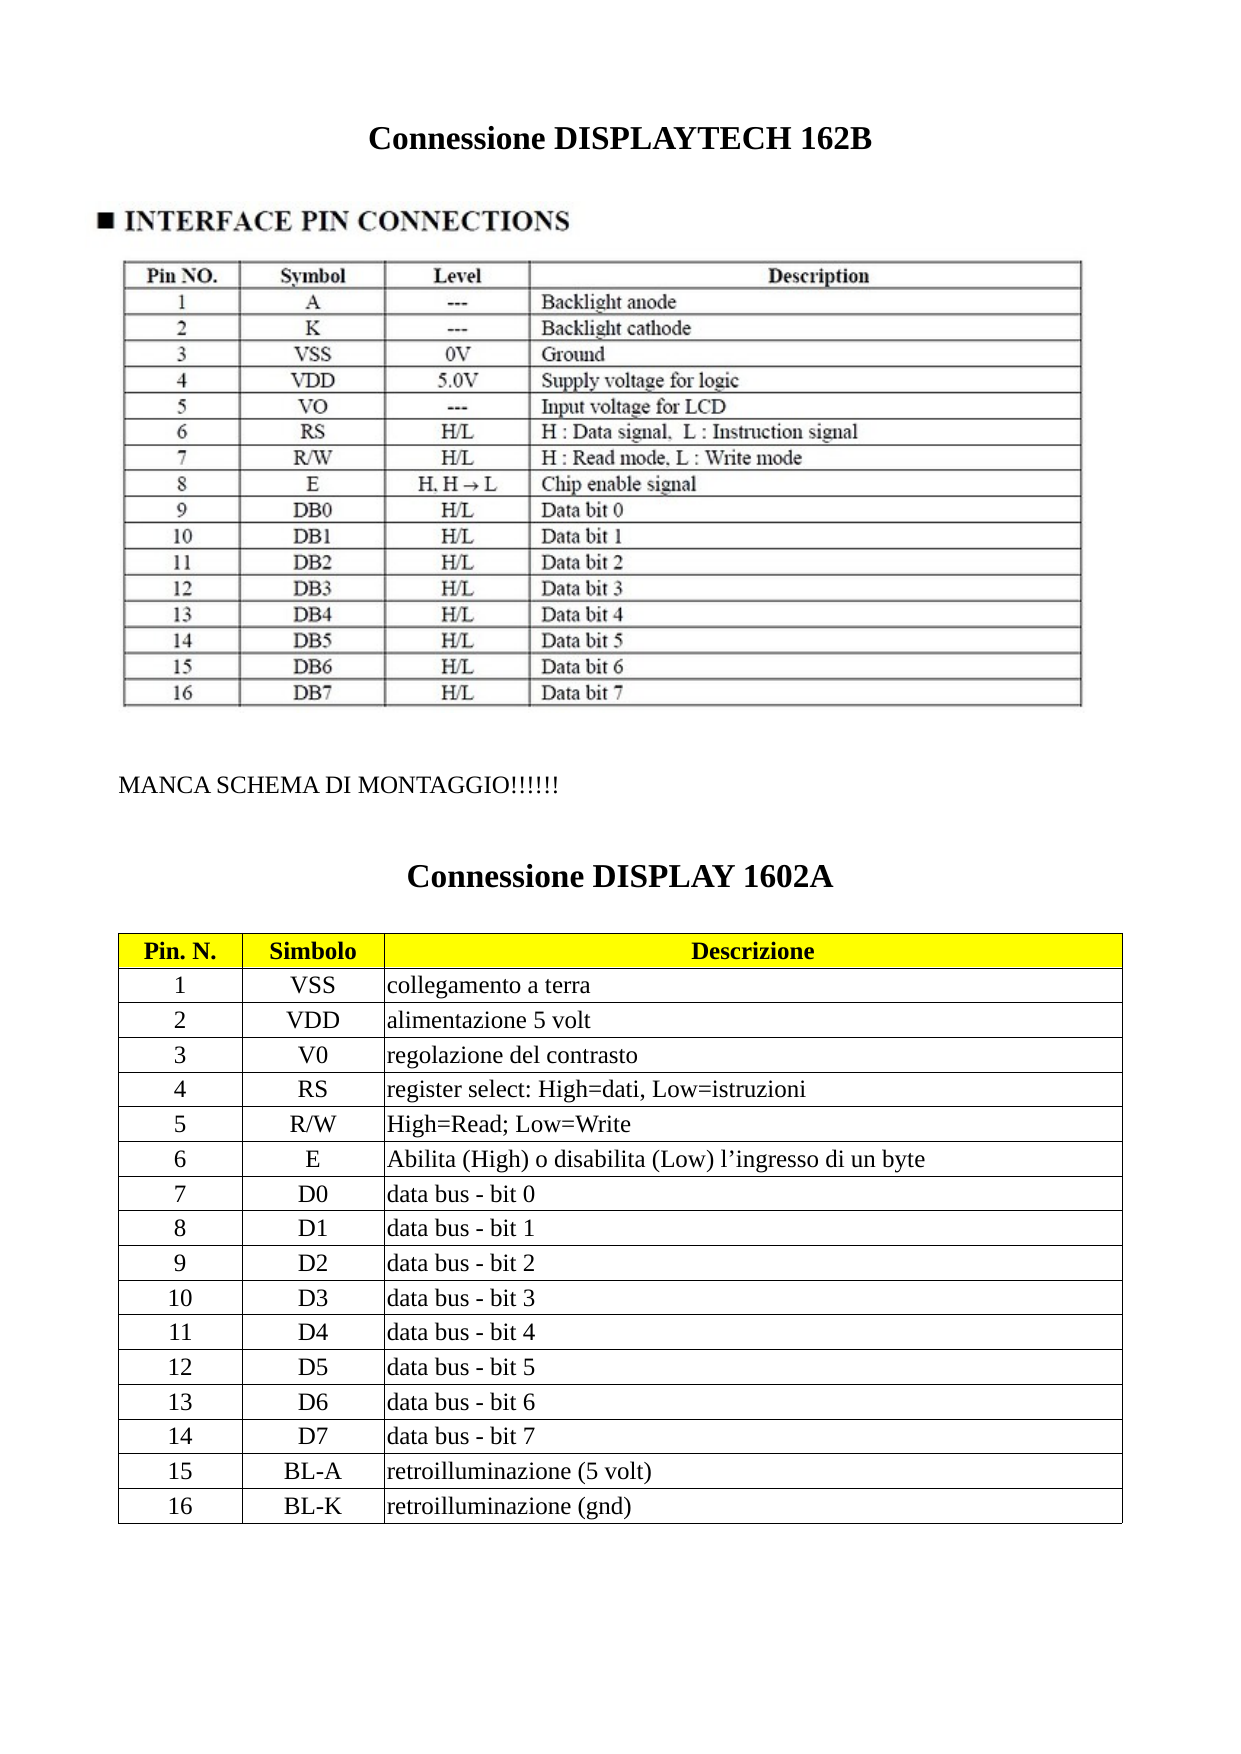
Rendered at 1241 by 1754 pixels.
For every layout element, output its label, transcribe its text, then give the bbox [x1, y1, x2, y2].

table_cell 15 [119, 1454, 242, 1488]
table_cell D7 [243, 1420, 384, 1453]
table_cell D1 [243, 1211, 384, 1245]
table_cell register select: High=dati, Low=istruzioni [385, 1073, 1122, 1106]
table_header Simbolo [243, 934, 384, 967]
table_cell data bus - bit 1 [385, 1211, 1122, 1245]
table_cell VDD [243, 1003, 384, 1037]
table_cell D0 [243, 1177, 384, 1210]
table_cell 9 [119, 1246, 242, 1280]
table_cell data bus - bit 3 [385, 1281, 1122, 1314]
table_cell D5 [243, 1350, 384, 1384]
table_cell 16 [119, 1489, 242, 1522]
table_cell D2 [243, 1246, 384, 1280]
text Connessione DISPLAY 1602A [118, 856, 1122, 894]
table_cell data bus - bit 2 [385, 1246, 1122, 1280]
table_cell data bus - bit 5 [385, 1350, 1122, 1384]
table_cell 3 [119, 1038, 242, 1072]
table_cell regolazione del contrasto [385, 1038, 1122, 1072]
table_cell collegamento a terra [385, 969, 1122, 1002]
picture [84, 201, 1089, 713]
table_cell D3 [243, 1281, 384, 1314]
table_cell VSS [243, 969, 384, 1002]
table_cell 13 [119, 1385, 242, 1418]
table_cell Abilita (High) o disabilita (Low) l’ingresso di un byte [385, 1142, 1122, 1176]
table_cell R/W [243, 1107, 384, 1141]
table_cell 5 [119, 1107, 242, 1141]
table_header Descrizione [385, 934, 1122, 967]
table_cell V0 [243, 1038, 384, 1072]
table_cell D6 [243, 1385, 384, 1418]
table_cell 6 [119, 1142, 242, 1176]
table_cell 11 [119, 1315, 242, 1349]
text MANCA SCHEMA DI MONTAGGIO!!!!!! [118, 770, 1122, 799]
table_cell 8 [119, 1211, 242, 1245]
table_cell 12 [119, 1350, 242, 1384]
table_cell BL-A [243, 1454, 384, 1488]
table_cell 14 [119, 1420, 242, 1453]
table_cell retroilluminazione (5 volt) [385, 1454, 1122, 1488]
table_cell BL-K [243, 1489, 384, 1522]
table_cell alimentazione 5 volt [385, 1003, 1122, 1037]
table_cell High=Read; Low=Write [385, 1107, 1122, 1141]
text Connessione DISPLAYTECH 162B [118, 118, 1122, 156]
table_cell RS [243, 1073, 384, 1106]
table_cell 10 [119, 1281, 242, 1314]
table_cell 2 [119, 1003, 242, 1037]
table_header Pin. N. [119, 934, 242, 967]
table_cell data bus - bit 7 [385, 1420, 1122, 1453]
table_cell D4 [243, 1315, 384, 1349]
table_cell 4 [119, 1073, 242, 1106]
table_cell E [243, 1142, 384, 1176]
table_cell data bus - bit 6 [385, 1385, 1122, 1418]
table_cell 1 [119, 969, 242, 1002]
table_cell 7 [119, 1177, 242, 1210]
table_cell data bus - bit 4 [385, 1315, 1122, 1349]
table_cell retroilluminazione (gnd) [385, 1489, 1122, 1522]
table_cell data bus - bit 0 [385, 1177, 1122, 1210]
